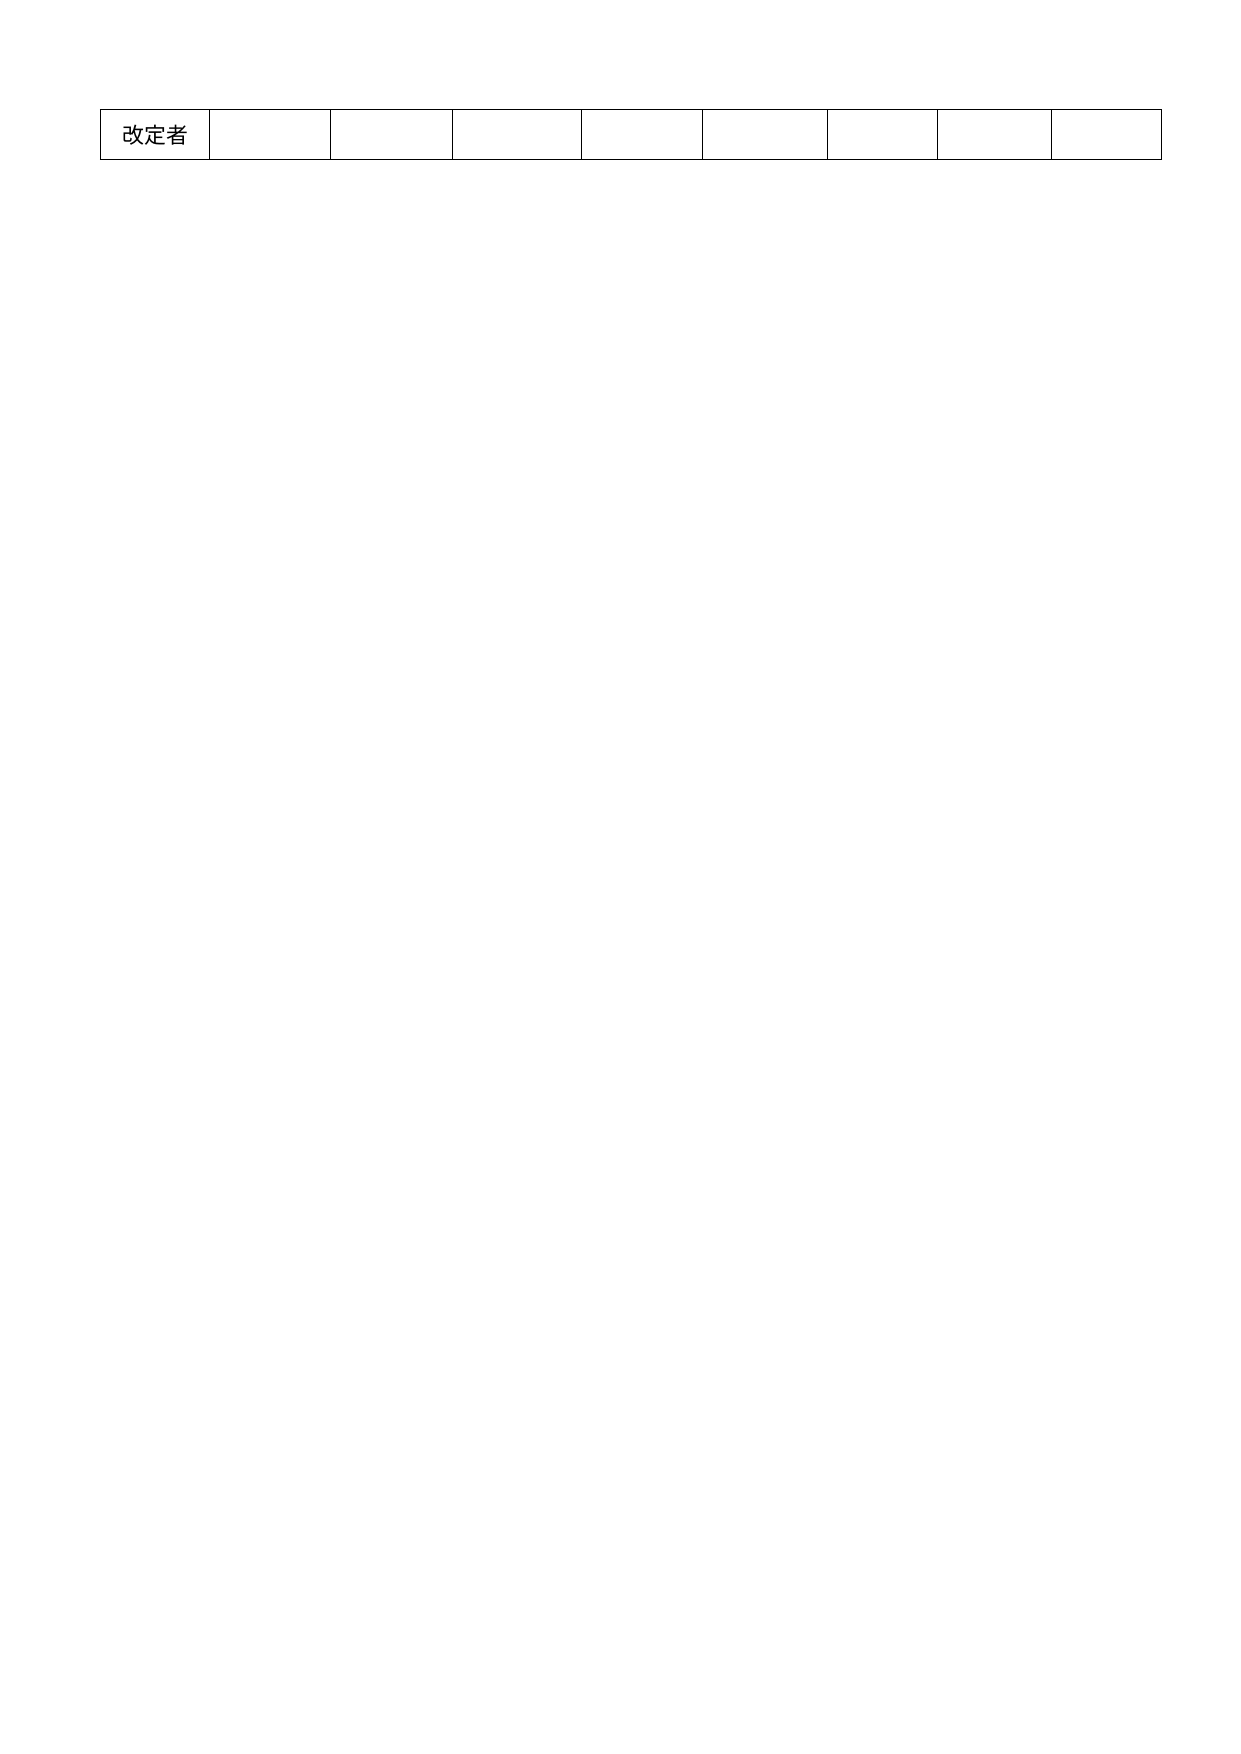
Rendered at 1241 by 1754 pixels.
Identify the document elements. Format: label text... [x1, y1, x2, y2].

table_cell [828, 110, 937, 158]
table_cell [938, 110, 1051, 158]
table_cell [582, 110, 702, 158]
table_cell [453, 110, 581, 158]
table_cell 改定者 [101, 110, 209, 158]
table_cell [331, 110, 452, 158]
table_cell [1052, 110, 1161, 158]
table_cell [210, 110, 330, 158]
table_cell [703, 110, 827, 158]
